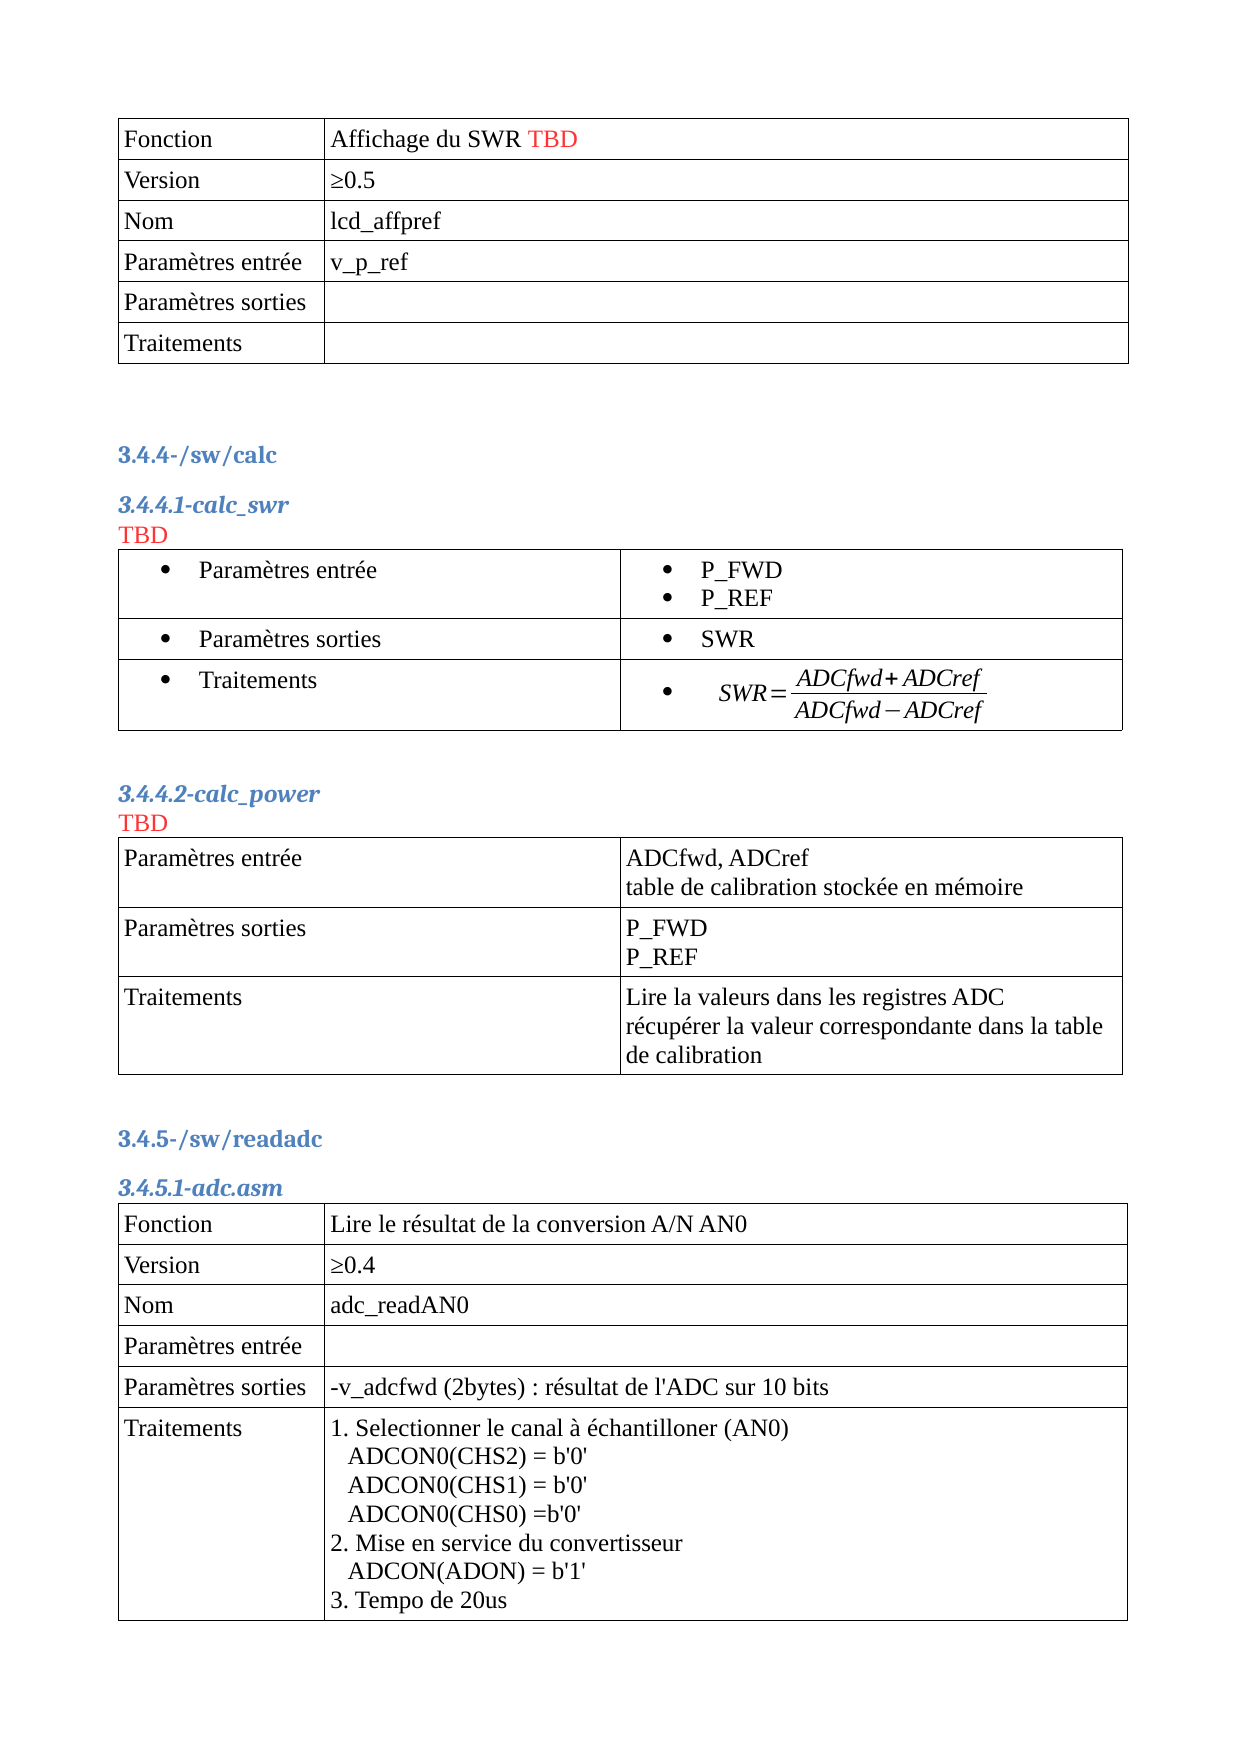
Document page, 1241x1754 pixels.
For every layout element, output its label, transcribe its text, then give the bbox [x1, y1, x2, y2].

table_cell Traitements [119, 660, 620, 729]
table_header Fonction [119, 1204, 324, 1243]
table_cell Paramètres sorties [119, 282, 324, 322]
table_cell Traitements [119, 977, 620, 1074]
table_cell [325, 1326, 1127, 1366]
table_cell Lire la valeurs dans les registres ADC récupérer la valeur correspondante dans la table de calibration [621, 977, 1122, 1074]
subtitle 3.4.5.1-adc.asm [118, 1174, 1122, 1203]
text TBD [118, 520, 1122, 548]
table_cell [325, 323, 1128, 362]
table_header P_FWD P_REF [621, 550, 1122, 618]
table_cell [621, 660, 1122, 729]
table_cell lcd_affpref [325, 201, 1128, 240]
subtitle 3.4.5-/sw/readadc [118, 1124, 1122, 1153]
table_header Paramètres entrée [119, 550, 620, 618]
table_cell Paramètres sorties [119, 908, 620, 976]
text TBD [118, 808, 1122, 837]
subtitle 3.4.4.2-calc_power [118, 780, 1122, 808]
table_cell ≥0.5 [325, 160, 1128, 199]
table_header ADCfwd, ADCref table de calibration stockée en mémoire [621, 838, 1122, 907]
table_cell SWR [621, 619, 1122, 659]
table_header Paramètres entrée [119, 838, 620, 907]
table_cell v_p_ref [325, 241, 1128, 281]
subtitle 3.4.4.1-calc_swr [118, 491, 1122, 520]
table_cell -v_adcfwd (2bytes) : résultat de l'ADC sur 10 bits [325, 1367, 1127, 1406]
table_cell Paramètres sorties [119, 1367, 324, 1406]
table_cell P_FWD P_REF [621, 908, 1122, 976]
table_cell adc_readAN0 [325, 1285, 1127, 1325]
table_cell ≥0.4 [325, 1245, 1127, 1284]
table_header Affichage du SWR TBD [325, 119, 1128, 159]
table_cell Paramètres entrée [119, 241, 324, 281]
table_cell Paramètres entrée [119, 1326, 324, 1366]
table_cell Paramètres sorties [119, 619, 620, 659]
table_cell Version [119, 160, 324, 199]
table_cell 1. Selectionner le canal à échantilloner (AN0) ADCON0(CHS2) = b'0' ADCON0(CHS1) = b'0' ADCON0(CHS0) =b'0' 2. Mise en service du convertisseur ADCON(ADON) = b'1' 3. Tempo de 20us [325, 1408, 1127, 1620]
table_cell [325, 282, 1128, 322]
table_cell Traitements [119, 323, 324, 362]
table_header Fonction [119, 119, 324, 159]
subtitle 3.4.4-/sw/calc [118, 441, 1122, 470]
table_header Lire le résultat de la conversion A/N AN0 [325, 1204, 1127, 1243]
table_cell Nom [119, 201, 324, 240]
table_cell Nom [119, 1285, 324, 1325]
table_cell Traitements [119, 1408, 324, 1620]
table_cell Version [119, 1245, 324, 1284]
